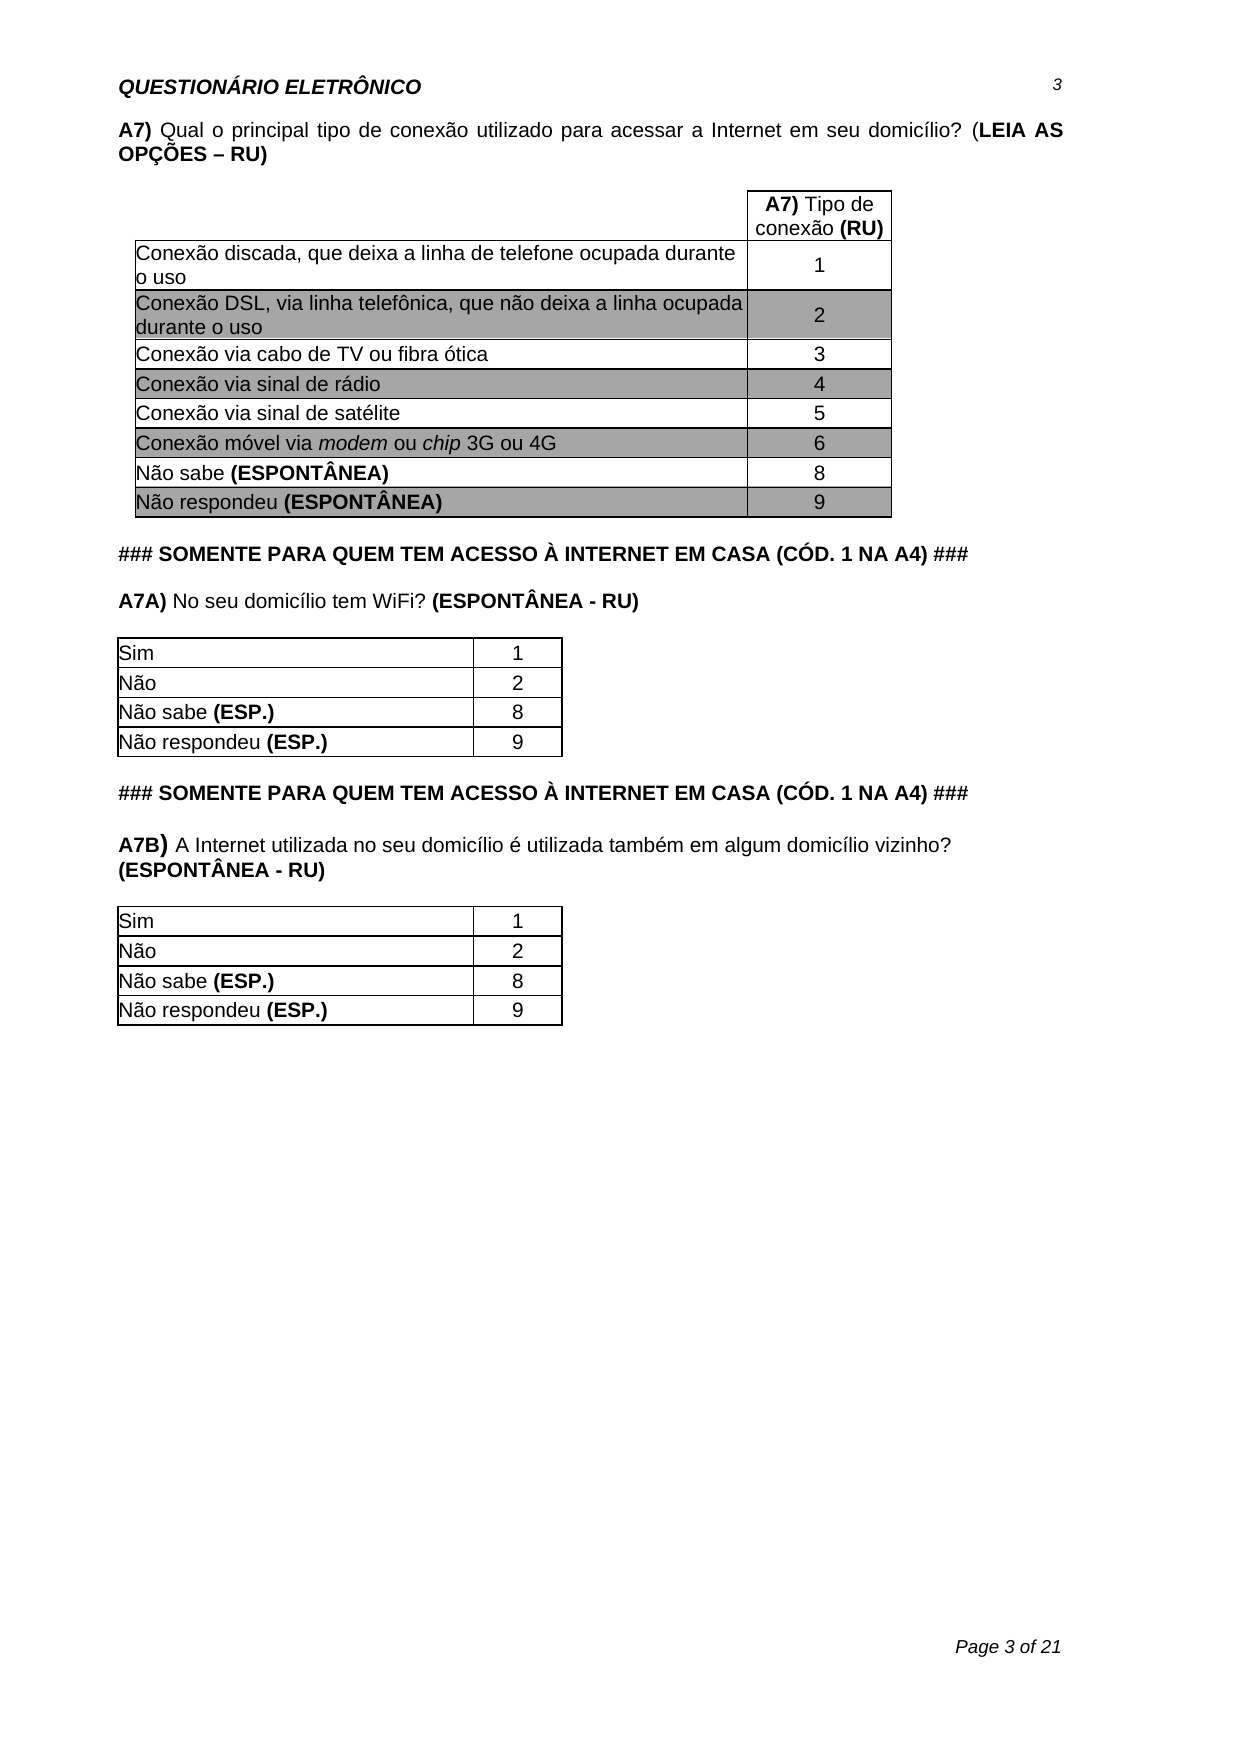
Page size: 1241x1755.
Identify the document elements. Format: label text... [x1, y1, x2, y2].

table_cell Não sabe (ESP.) [119, 967, 473, 994]
table_cell Não respondeu (ESP.) [119, 996, 473, 1024]
table_cell Conexão móvel via modem ou chip 3G ou 4G [136, 429, 747, 457]
text A7A) No seu domicílio tem WiFi? (ESPONTÂNEA - RU) [118, 589, 1063, 613]
table_cell 8 [748, 458, 891, 486]
table_cell 4 [748, 370, 891, 398]
table_cell Conexão DSL, via linha telefônica, que não deixa a linha ocupada durante o uso [136, 291, 747, 338]
table_cell 6 [748, 429, 891, 457]
table_header Sim [119, 907, 473, 935]
table_header 1 [474, 907, 561, 935]
table_cell Não respondeu (ESP.) [119, 728, 473, 756]
table_header A7) Tipo de conexão (RU) [748, 192, 891, 239]
text A7) Qual o principal tipo de conexão utilizado para acessar a Internet em seu domicílio? (LEIA AS OPÇÕES – RU) [118, 118, 1063, 166]
text ### SOMENTE PARA QUEM TEM ACESSO À INTERNET EM CASA (CÓD. 1 NA A4) ### [118, 541, 1063, 565]
table_cell 9 [748, 488, 891, 516]
table_cell Conexão discada, que deixa a linha de telefone ocupada durante o uso [136, 241, 747, 289]
table_cell 2 [474, 937, 561, 965]
table_header 1 [474, 639, 561, 667]
text ### SOMENTE PARA QUEM TEM ACESSO À INTERNET EM CASA (CÓD. 1 NA A4) ### [118, 781, 1063, 805]
table_cell 8 [474, 967, 561, 994]
table_cell Conexão via sinal de rádio [136, 370, 747, 398]
table_cell 9 [474, 728, 561, 756]
table_cell Não sabe (ESP.) [119, 698, 473, 726]
table_cell Conexão via sinal de satélite [136, 399, 747, 427]
table_cell Não [119, 668, 473, 696]
table_cell 3 [748, 340, 891, 368]
table_cell Não respondeu (ESPONTÂNEA) [136, 488, 747, 516]
table_cell 8 [474, 698, 561, 726]
table_header [135, 190, 747, 239]
table_cell 5 [748, 399, 891, 427]
table_cell 1 [748, 241, 891, 289]
table_cell 2 [474, 668, 561, 696]
table_cell 9 [474, 996, 561, 1024]
table_cell Conexão via cabo de TV ou fibra ótica [136, 340, 747, 368]
table_cell Não [119, 937, 473, 965]
table_cell Não sabe (ESPONTÂNEA) [136, 458, 747, 486]
table_header Sim [119, 639, 473, 667]
table_cell 2 [748, 291, 891, 338]
text A7B) A Internet utilizada no seu domicílio é utilizada também em algum domicílio vizinho? (ESPONTÂNEA - RU) [118, 829, 1063, 882]
